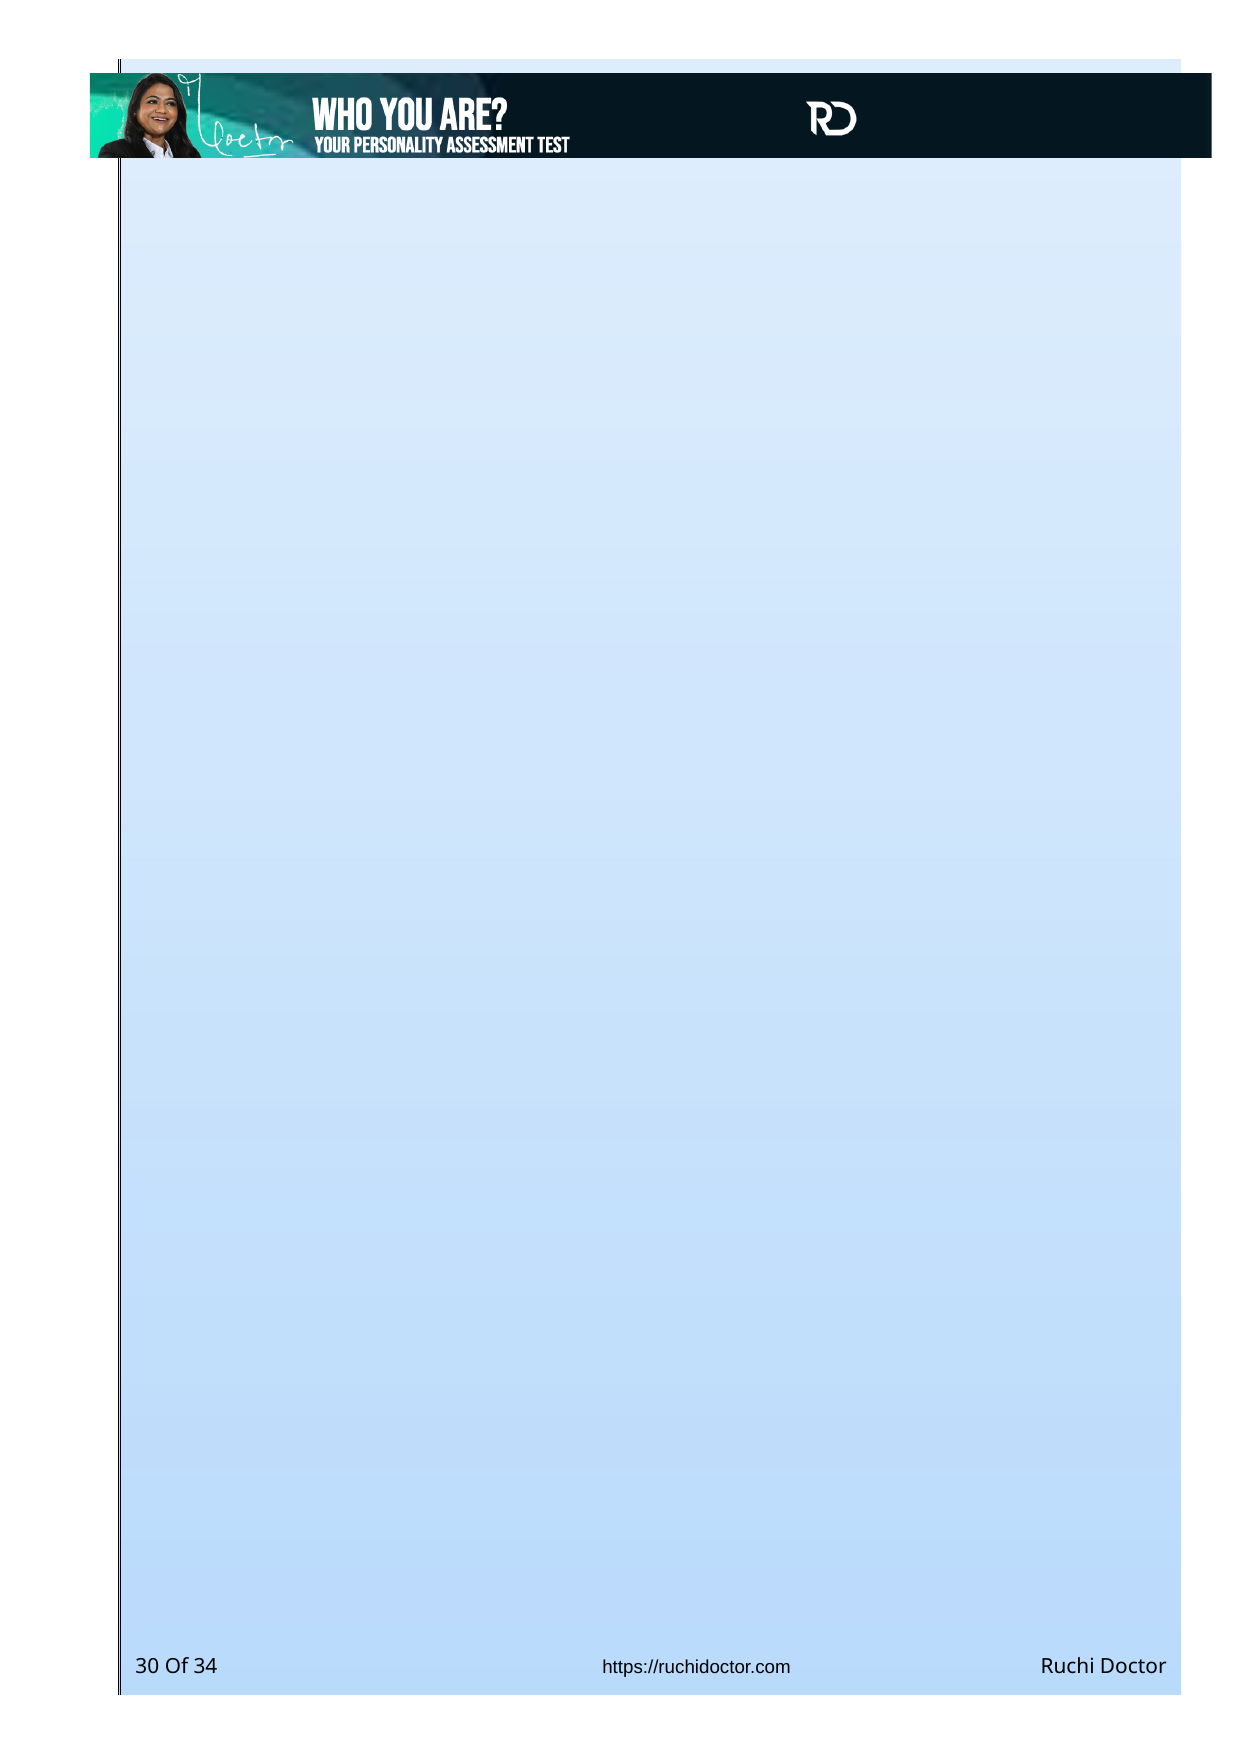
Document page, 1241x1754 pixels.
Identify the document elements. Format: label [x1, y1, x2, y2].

picture [89, 59, 1212, 860]
